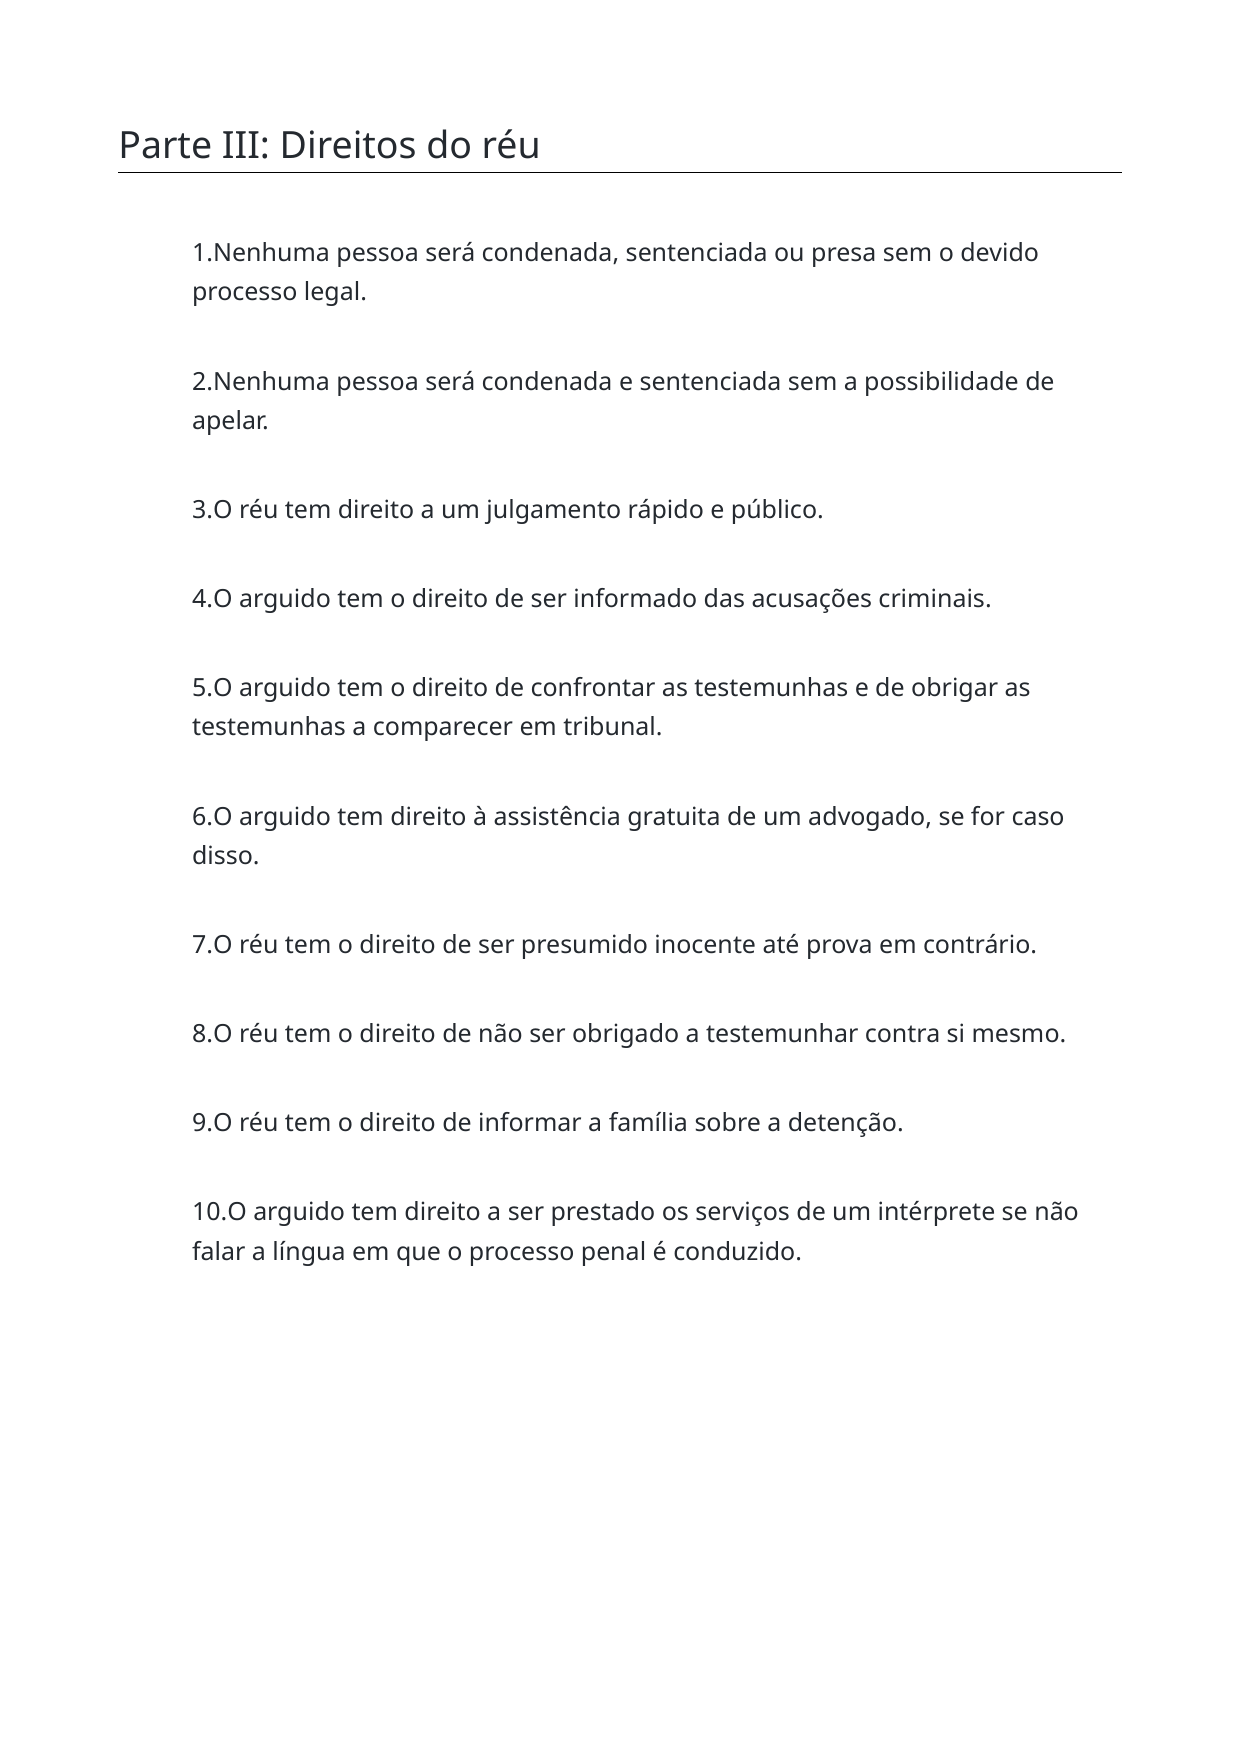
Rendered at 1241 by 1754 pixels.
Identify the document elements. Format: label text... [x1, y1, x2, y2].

list Nenhuma pessoa será condenada, sentenciada ou presa sem o devido processo legal. [118, 235, 1122, 308]
list O arguido tem o direito de confrontar as testemunhas e de obrigar as testemunhas a comparecer em tribunal. [118, 670, 1122, 743]
list O réu tem o direito de não ser obrigado a testemunhar contra si mesmo. [118, 1016, 1122, 1050]
subtitle Parte III: Direitos do réu [118, 118, 1122, 172]
list O réu tem o direito de informar a família sobre a detenção. [118, 1105, 1122, 1139]
list O arguido tem o direito de ser informado das acusações criminais. [118, 581, 1122, 615]
list O réu tem direito a um julgamento rápido e público. [118, 492, 1122, 526]
list O arguido tem direito à assistência gratuita de um advogado, se for caso disso. [118, 798, 1122, 871]
list Nenhuma pessoa será condenada e sentenciada sem a possibilidade de apelar. [118, 363, 1122, 436]
list O réu tem o direito de ser presumido inocente até prova em contrário. [118, 927, 1122, 961]
list O arguido tem direito a ser prestado os serviços de um intérprete se não falar a língua em que o processo penal é conduzido. [118, 1194, 1122, 1267]
